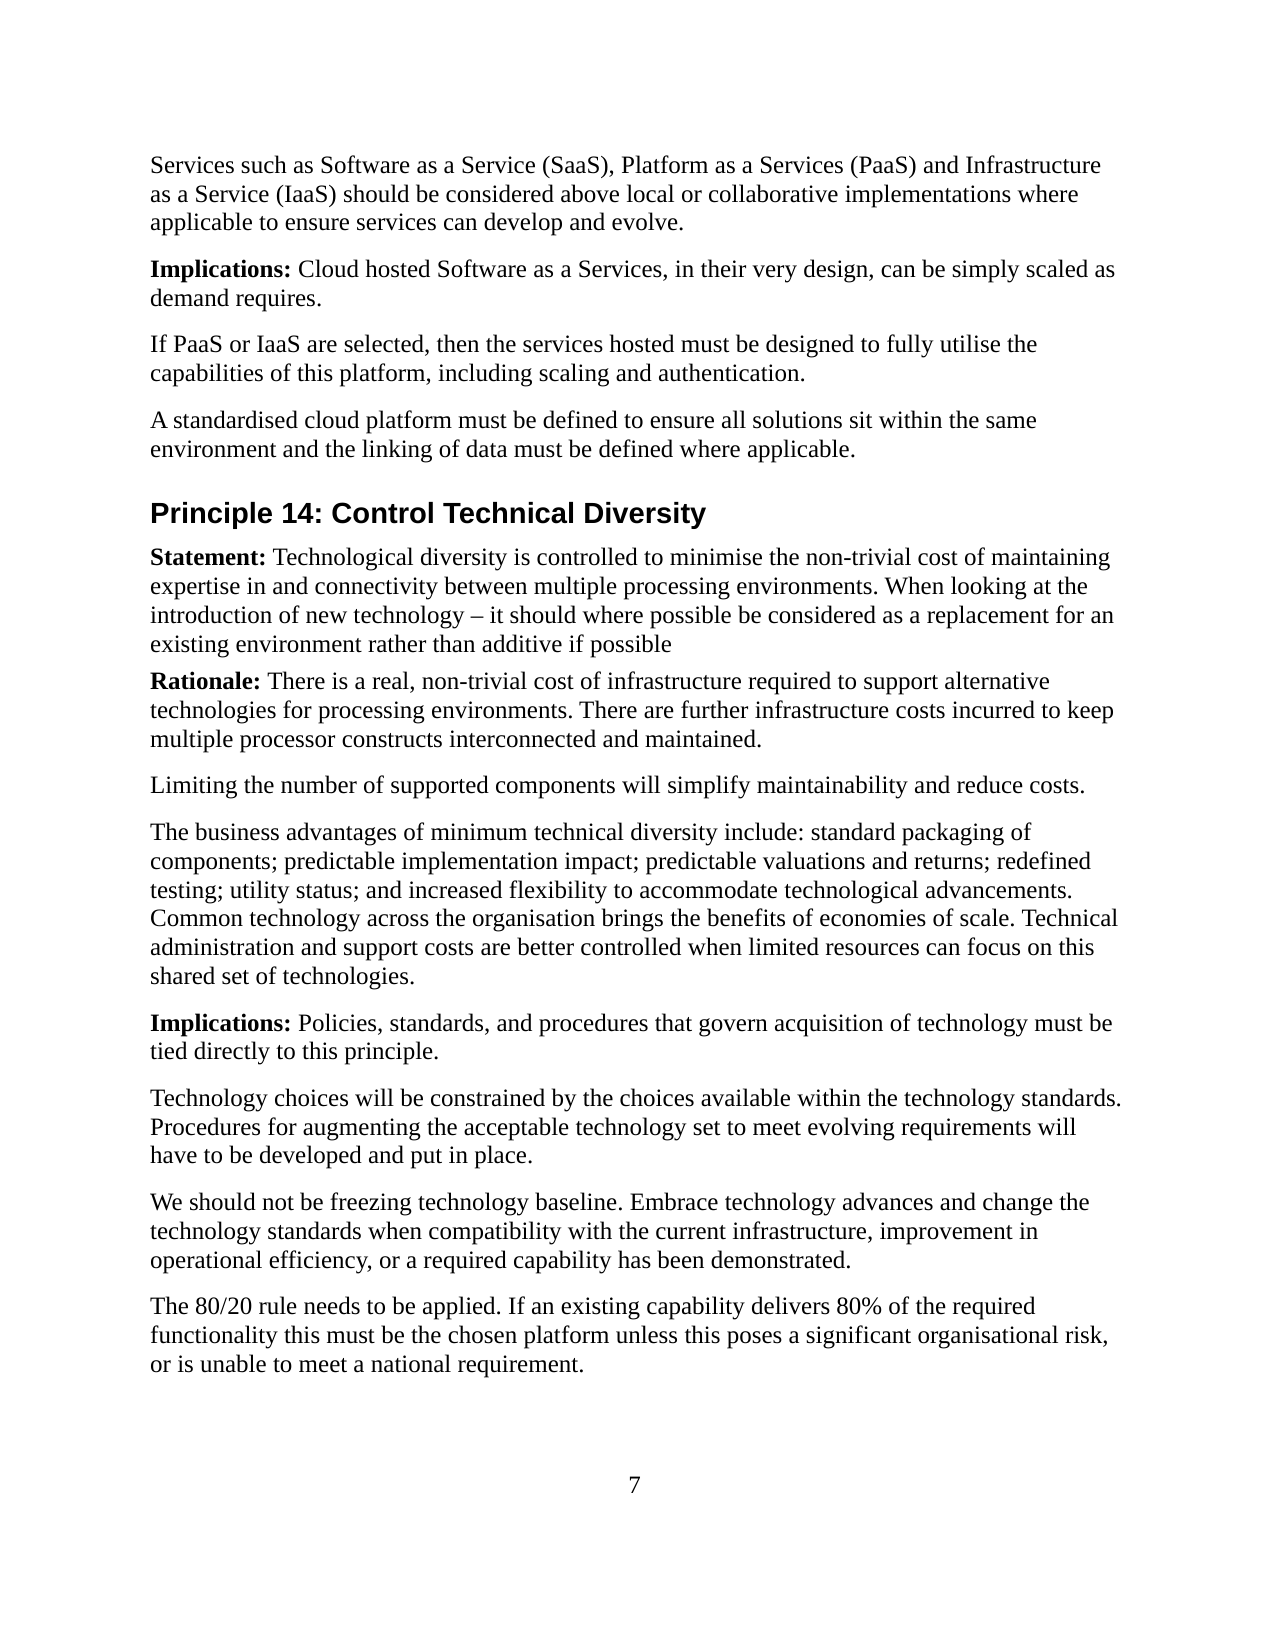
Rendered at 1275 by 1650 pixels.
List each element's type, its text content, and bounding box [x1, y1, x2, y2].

text We should not be freezing technology baseline. Embrace technology advances and change the technology standards when compatibility with the current infrastructure, improvement in operational efficiency, or a required capability has been demonstrated. [150, 1187, 1125, 1273]
text Statement: Technological diversity is controlled to minimise the non-trivial cost of maintaining expertise in and connectivity between multiple processing environments. When looking at the introduction of new technology – it should where possible be considered as a replacement for an existing environment rather than additive if possible [150, 542, 1125, 657]
text Services such as Software as a Service (SaaS), Platform as a Services (PaaS) and Infrastructure as a Service (IaaS) should be considered above local or collaborative implementations where applicable to ensure services can develop and evolve. [150, 150, 1125, 236]
text The business advantages of minimum technical diversity include: standard packaging of components; predictable implementation impact; predictable valuations and returns; redefined testing; utility status; and increased flexibility to accommodate technological advancements. Common technology across the organisation brings the benefits of economies of scale. Technical administration and support costs are better controlled when limited resources can focus on this shared set of technologies. [150, 817, 1125, 990]
text If PaaS or IaaS are selected, then the services hosted must be designed to fully utilise the capabilities of this platform, including scaling and authentication. [150, 329, 1125, 387]
text Rationale: There is a real, non-trivial cost of infrastructure required to support alternative technologies for processing environments. There are further infrastructure costs incurred to keep multiple processor constructs interconnected and maintained. [150, 666, 1125, 753]
subtitle Principle 14: Control Technical Diversity [150, 496, 1125, 530]
text The 80/20 rule needs to be applied. If an existing capability delivers 80% of the required functionality this must be the chosen platform unless this poses a significant organisational risk, or is unable to meet a national requirement. [150, 1291, 1125, 1378]
text Implications: Cloud hosted Software as a Services, in their very design, can be simply scaled as demand requires. [150, 254, 1125, 312]
text Limiting the number of supported components will simplify maintainability and reduce costs. [150, 771, 1125, 799]
text A standardised cloud platform must be defined to ensure all solutions sit within the same environment and the linking of data must be defined where applicable. [150, 405, 1125, 462]
text Technology choices will be constrained by the choices available within the technology standards. Procedures for augmenting the acceptable technology set to meet evolving requirements will have to be developed and put in place. [150, 1083, 1125, 1169]
text Implications: Policies, standards, and procedures that govern acquisition of technology must be tied directly to this principle. [150, 1008, 1125, 1065]
